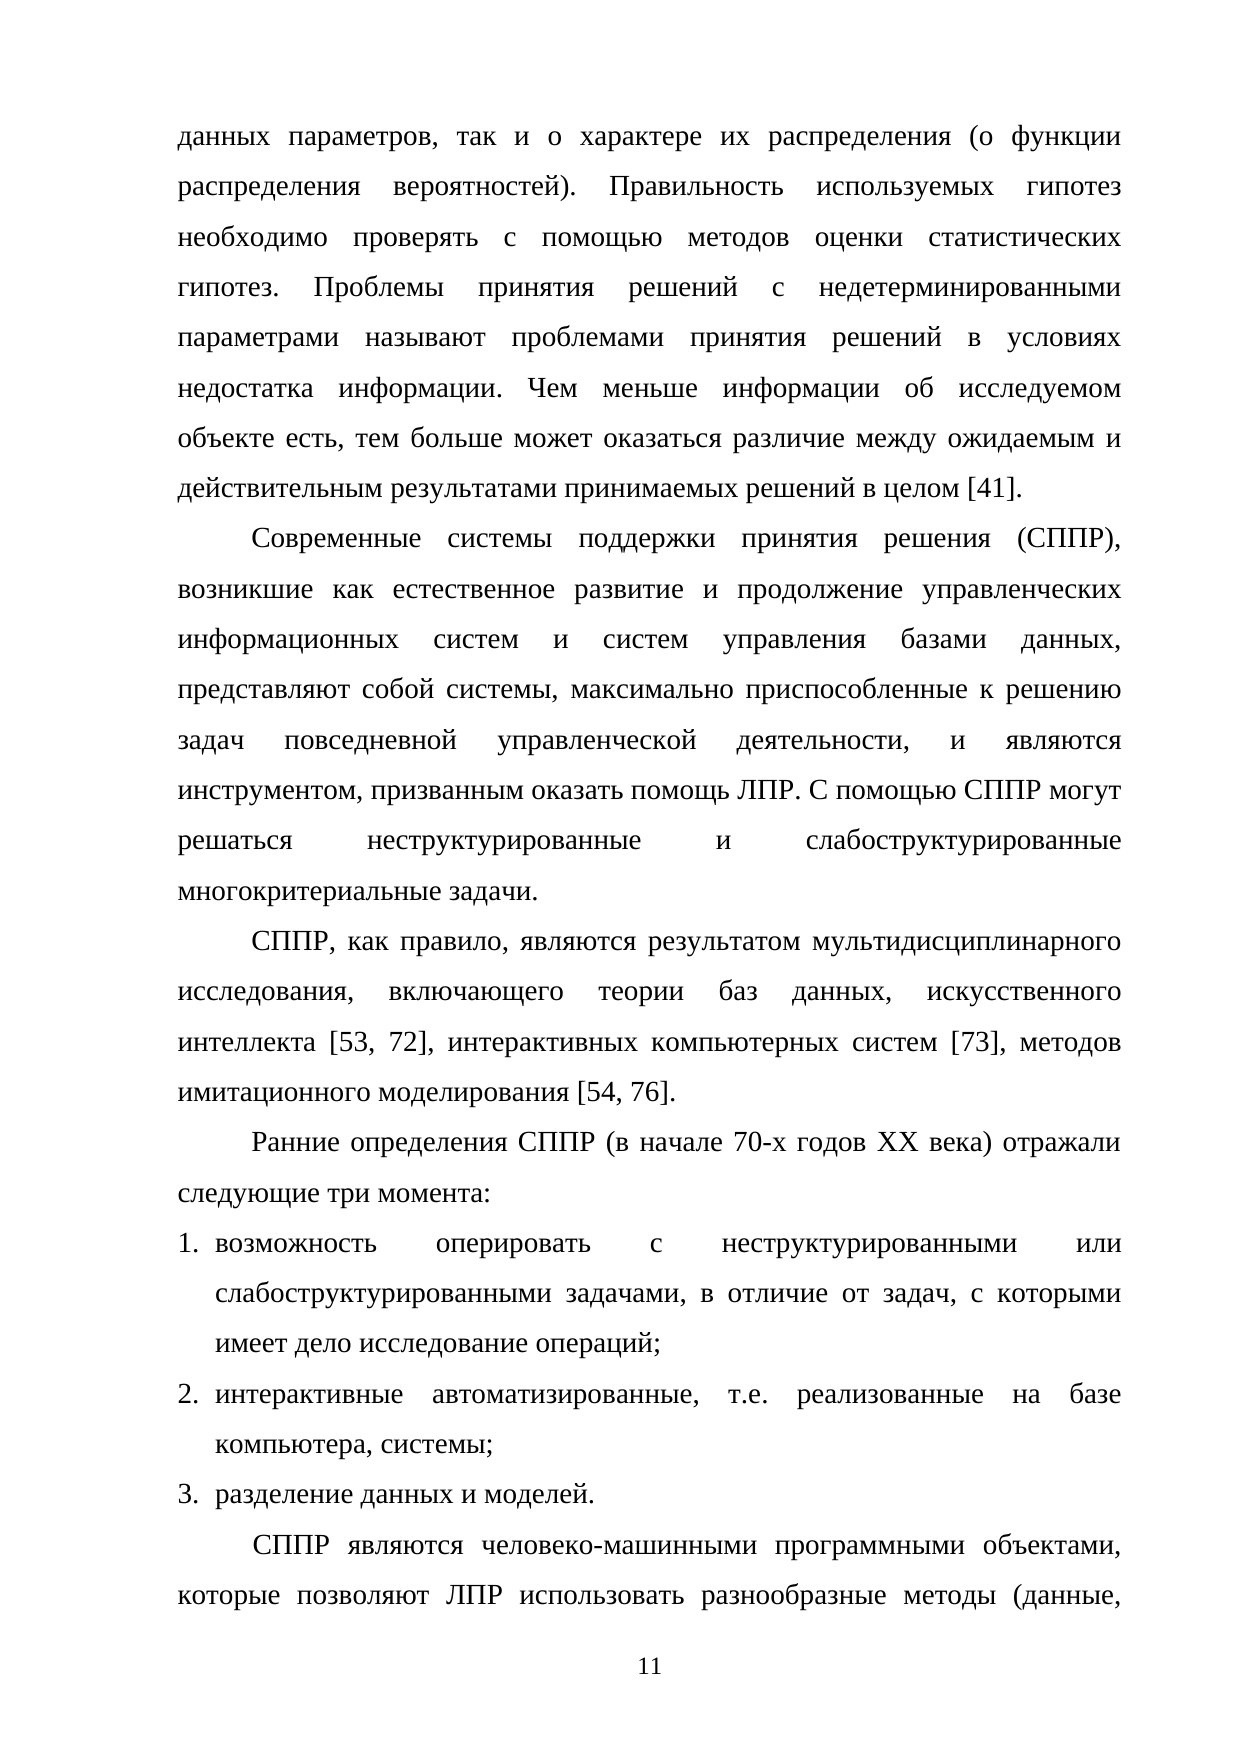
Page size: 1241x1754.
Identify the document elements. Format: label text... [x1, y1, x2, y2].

text СППР, как правило, являются результатом мультидисциплинарного исследования, включающего теории баз данных, искусственного интеллекта [53, 72], интерактивных компьютерных систем [73], методов имитационного моделирования [54, 76]. [177, 923, 1122, 1108]
list возможность оперировать с неструктурированными или слабоструктурированными задачами, в отличие от задач, с которыми имеет дело исследование операций; [177, 1225, 1122, 1359]
text данных параметров, так и о характере их распределения (о функции распределения вероятностей). Правильность используемых гипотез необходимо проверять с помощью методов оценки статистических гипотез. Проблемы принятия решений с недетерминированными параметрами называют проблемами принятия решений в условиях недостатка информации. Чем меньше информации об исследуемом объекте есть, тем больше может оказаться различие между ожидаемым и действительным результатами принимаемых решений в целом [41]. [177, 118, 1122, 504]
text СППР являются человеко-машинными программными объектами, которые позволяют ЛПР использовать разнообразные методы (данные, [177, 1527, 1122, 1611]
list интерактивные автоматизированные, т.е. реализованные на базе компьютера, системы; [177, 1376, 1122, 1460]
list разделение данных и моделей. [177, 1477, 1122, 1510]
text Ранние определения СППР (в начале 70-х годов ХХ века) отражали следующие три момента: [177, 1124, 1122, 1208]
text Современные системы поддержки принятия решения (СППР), возникшие как естественное развитие и продолжение управленческих информационных систем и систем управления базами данных, представляют собой системы, максимально приспособленные к решению задач повседневной управленческой деятельности, и являются инструментом, призванным оказать помощь ЛПР. С помощью СППР могут решаться неструктурированные и слабоструктурированные многокритериальные задачи. [177, 521, 1122, 906]
